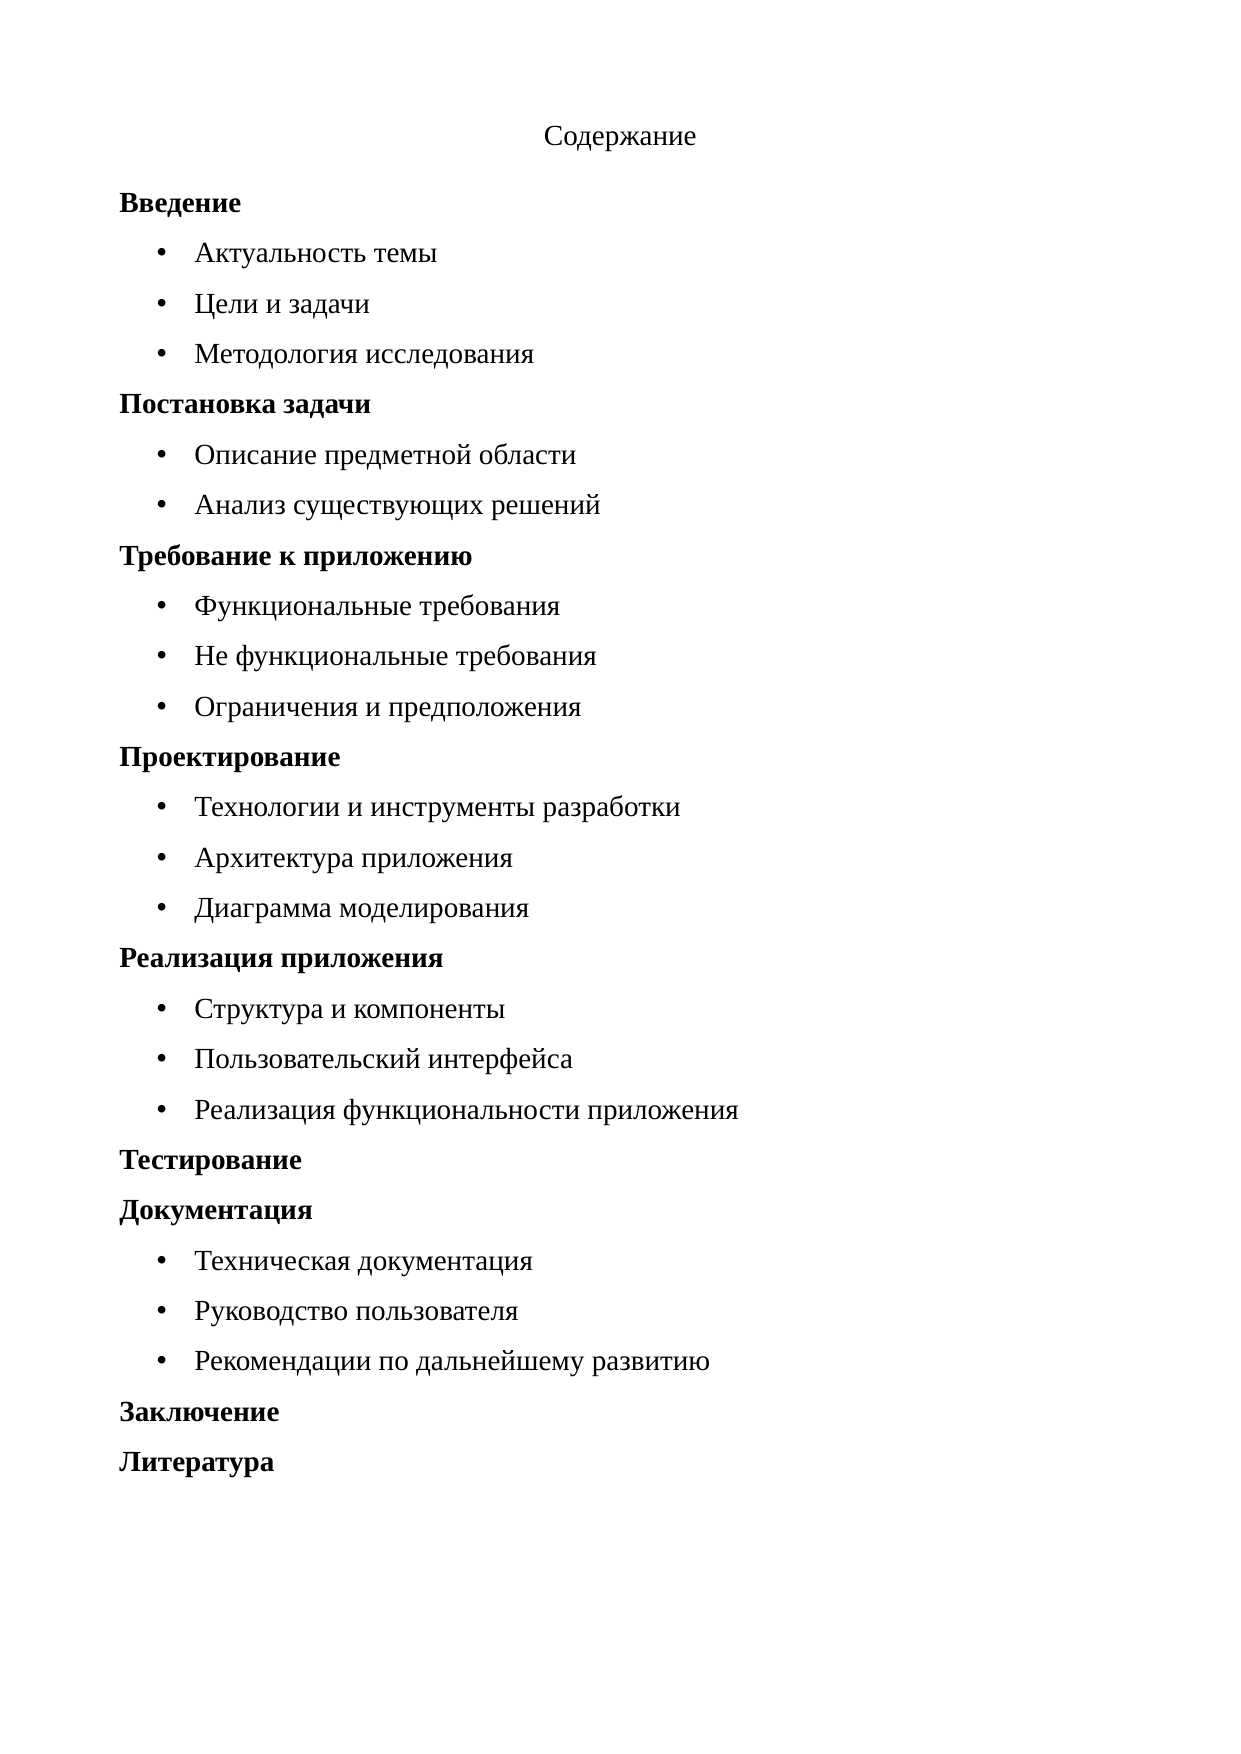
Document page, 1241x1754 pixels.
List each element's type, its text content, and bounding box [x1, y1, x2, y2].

table_cell Реализация приложения Структура и компоненты Пользовательский интерфейса Реализация функциональности приложения [118, 941, 1014, 1142]
table_cell [1014, 739, 1122, 941]
table_cell [1014, 1192, 1122, 1394]
table_cell [118, 1494, 1014, 1528]
table_cell [1014, 538, 1122, 739]
table_header [1014, 185, 1122, 387]
table_cell [1014, 1444, 1122, 1494]
table_header Введение Актуальность темы Цели и задачи Методология исследования [118, 185, 1014, 387]
table_cell Требование к приложению Функциональные требования Не функциональные требования Ограничения и предположения [118, 538, 1014, 739]
table_cell Литература [118, 1444, 1014, 1494]
table_cell [1014, 1394, 1122, 1444]
table_cell Постановка задачи Описание предметной области Анализ существующих решений [118, 387, 1014, 538]
table_cell Тестирование [118, 1142, 1014, 1192]
table_cell [1014, 941, 1122, 1142]
text Содержание [118, 118, 1122, 152]
table_cell [1014, 387, 1122, 538]
table_cell [1014, 1494, 1122, 1528]
table_cell Документация Техническая документация Руководство пользователя Рекомендации по дальнейшему развитию [118, 1192, 1014, 1394]
table_cell [1014, 1142, 1122, 1192]
table_cell Заключение [118, 1394, 1014, 1444]
table_cell Проектирование Технологии и инструменты разработки Архитектура приложения Диаграмма моделирования [118, 739, 1014, 941]
